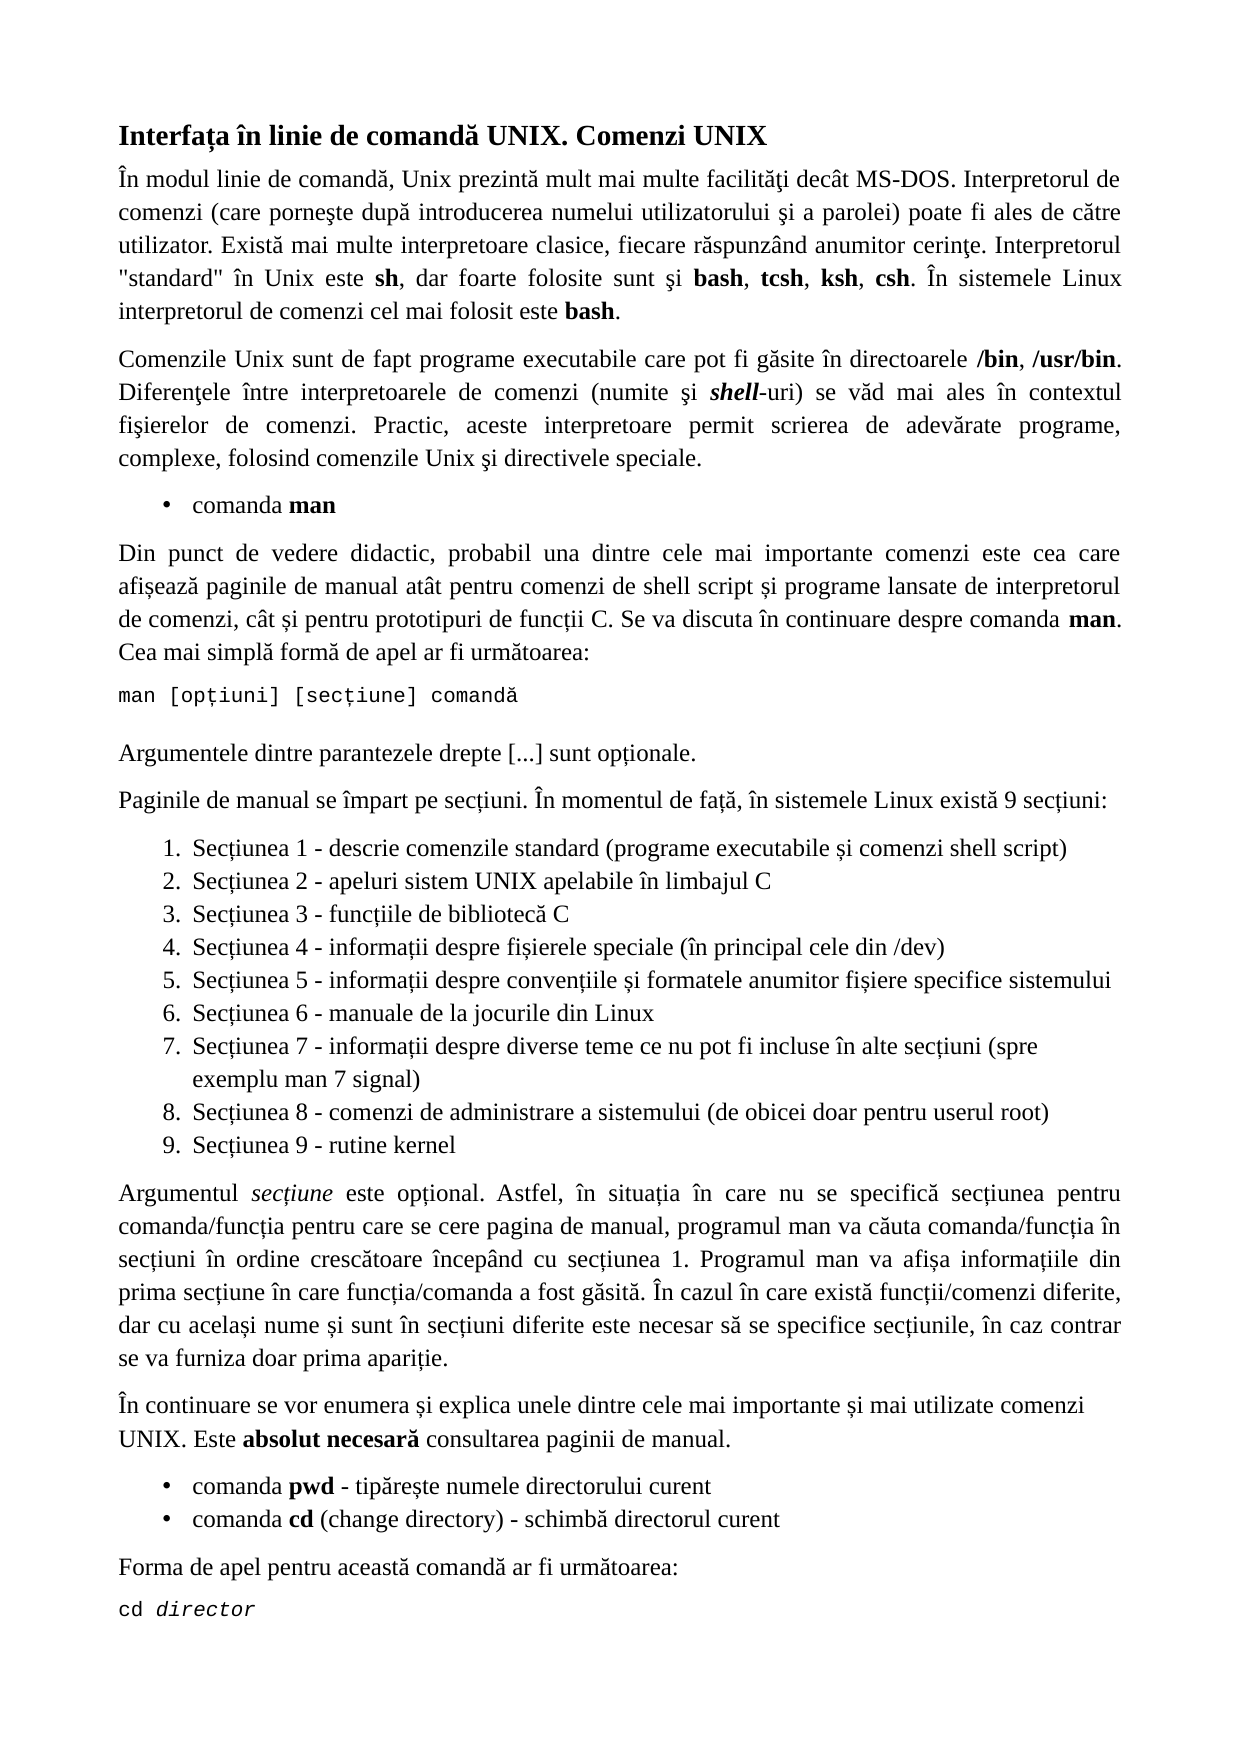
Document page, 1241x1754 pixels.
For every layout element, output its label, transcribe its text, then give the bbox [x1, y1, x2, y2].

list Secțiunea 8 - comenzi de administrare a sistemului (de obicei doar pentru userul root) [162, 1097, 1122, 1126]
text Forma de apel pentru această comandă ar fi următoarea: [118, 1552, 1122, 1581]
list Secțiunea 1 - descrie comenzile standard (programe executabile și comenzi shell script) [162, 833, 1122, 862]
text man [opțiuni] [secțiune] comandă [118, 685, 1122, 708]
text Comenzile Unix sunt de fapt programe executabile care pot fi găsite în directoarele /bin, /usr/bin. Diferenţele între interpretoarele de comenzi (numite şi shell-uri) se văd mai ales în contextul fişierelor de comenzi. Practic, aceste interpretoare permit scrierea de adevărate programe, complexe, folosind comenzile Unix şi directivele speciale. [118, 344, 1122, 472]
text Argumentul secțiune este opțional. Astfel, în situația în care nu se specifică secțiunea pentru comanda/funcția pentru care se cere pagina de manual, programul man va căuta comanda/funcția în secțiuni în ordine crescătoare începând cu secțiunea 1. Programul man va afișa informațiile din prima secțiune în care funcția/comanda a fost găsită. În cazul în care există funcții/comenzi diferite, dar cu același nume și sunt în secțiuni diferite este necesar să se specifice secțiunile, în caz contrar se va furniza doar prima apariție. [118, 1178, 1122, 1372]
list comanda pwd - tipărește numele directorului curent [162, 1471, 1122, 1500]
list Secțiunea 6 - manuale de la jocurile din Linux [162, 998, 1122, 1027]
list Secțiunea 5 - informații despre convențiile și formatele anumitor fișiere specifice sistemului [162, 965, 1122, 994]
list comanda cd (change directory) - schimbă directorul curent [162, 1504, 1122, 1533]
text În continuare se vor enumera și explica unele dintre cele mai importante și mai utilizate comenzi UNIX. Este absolut necesară consultarea paginii de manual. [118, 1391, 1122, 1452]
list Secțiunea 4 - informații despre fișierele speciale (în principal cele din /dev) [162, 932, 1122, 961]
text cd director [118, 1599, 1122, 1623]
text Din punct de vedere didactic, probabil una dintre cele mai importante comenzi este cea care afișează paginile de manual atât pentru comenzi de shell script și programe lansate de interpretorul de comenzi, cât și pentru prototipuri de funcții C. Se va discuta în continuare despre comanda man. Cea mai simplă formă de apel ar fi următoarea: [118, 538, 1122, 666]
subtitle Interfața în linie de comandă UNIX. Comenzi UNIX [118, 118, 1122, 152]
list comanda man [162, 491, 1122, 519]
list Secțiunea 9 - rutine kernel [162, 1130, 1122, 1159]
list Secțiunea 2 - apeluri sistem UNIX apelabile în limbajul C [162, 866, 1122, 895]
text Paginile de manual se împart pe secțiuni. În momentul de față, în sistemele Linux există 9 secțiuni: [118, 786, 1122, 814]
text Argumentele dintre parantezele drepte [...] sunt opționale. [118, 738, 1122, 767]
list Secțiunea 7 - informații despre diverse teme ce nu pot fi incluse în alte secțiuni (spre exemplu man 7 signal) [162, 1031, 1122, 1093]
list Secțiunea 3 - funcțiile de bibliotecă C [162, 899, 1122, 928]
text În modul linie de comandă, Unix prezintă mult mai multe facilităţi decât MS-DOS. Interpretorul de comenzi (care porneşte după introducerea numelui utilizatorului şi a parolei) poate fi ales de către utilizator. Există mai multe interpretoare clasice, fiecare răspunzând anumitor cerinţe. Interpretorul "standard" în Unix este sh, dar foarte folosite sunt şi bash, tcsh, ksh, csh. În sistemele Linux interpretorul de comenzi cel mai folosit este bash. [118, 164, 1122, 325]
